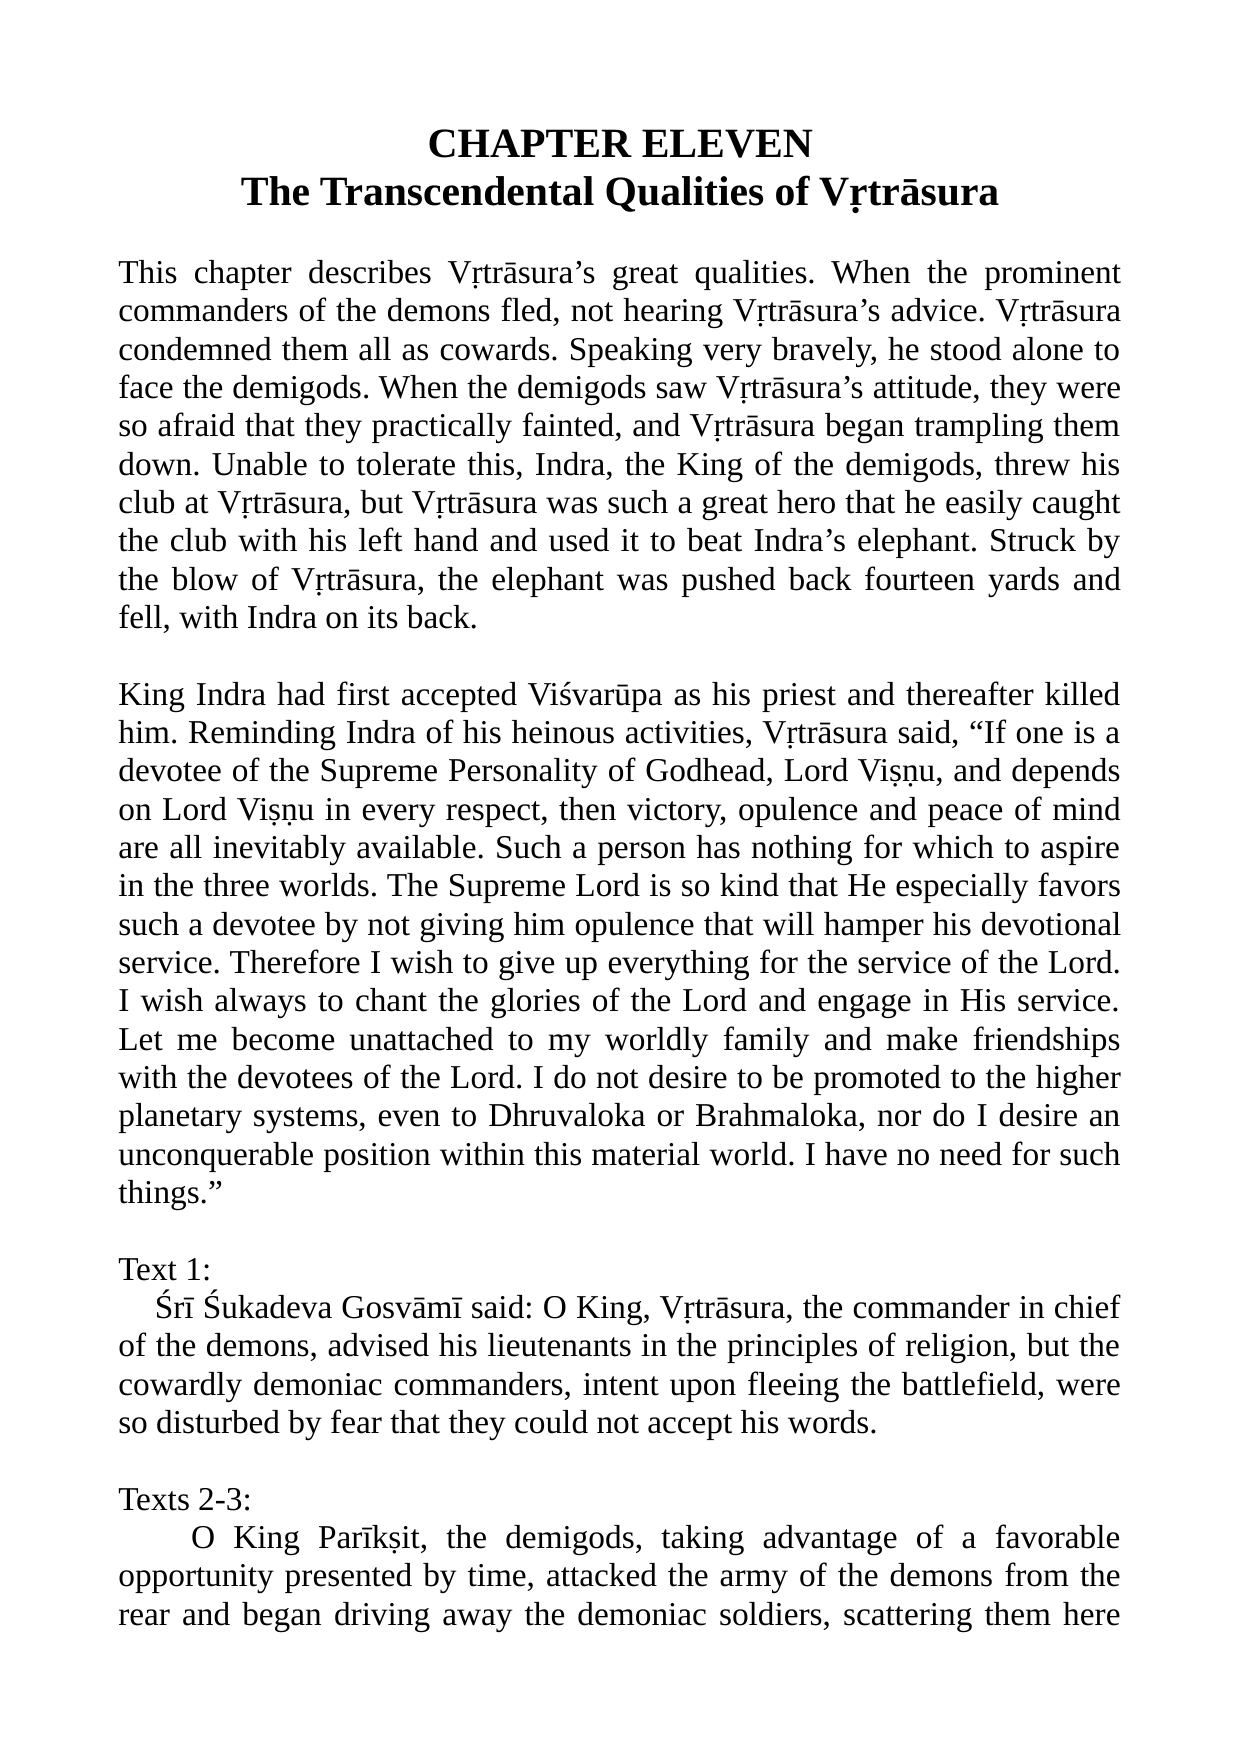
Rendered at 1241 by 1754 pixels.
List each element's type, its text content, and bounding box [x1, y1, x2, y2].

text Text 1: [118, 1249, 1122, 1287]
text CHAPTER ELEVEN [118, 118, 1122, 166]
text This chapter describes Vṛtrāsura’s great qualities. When the prominent commanders of the demons fled, not hearing Vṛtrāsura’s advice. Vṛtrāsura condemned them all as cowards. Speaking very bravely, he stood alone to face the demigods. When the demigods saw Vṛtrāsura’s attitude, they were so afraid that they practically fainted, and Vṛtrāsura began trampling them down. Unable to tolerate this, Indra, the King of the demigods, threw his club at Vṛtrāsura, but Vṛtrāsura was such a great hero that he easily caught the club with his left hand and used it to beat Indra’s elephant. Struck by the blow of Vṛtrāsura, the elephant was pushed back fourteen yards and fell, with Indra on its back. [118, 252, 1122, 636]
text King Indra had first accepted Viśvarūpa as his priest and thereafter killed him. Reminding Indra of his heinous activities, Vṛtrāsura said, “If one is a devotee of the Supreme Personality of Godhead, Lord Viṣṇu, and depends on Lord Viṣṇu in every respect, then victory, opulence and peace of mind are all inevitably available. Such a person has nothing for which to aspire in the three worlds. The Supreme Lord is so kind that He especially favors such a devotee by not giving him opulence that will hamper his devotional service. Therefore I wish to give up everything for the service of the Lord. I wish always to chant the glories of the Lord and engage in His service. Let me become unattached to my worldly family and make friendships with the devotees of the Lord. I do not desire to be promoted to the higher planetary systems, even to Dhruvaloka or Brahmaloka, nor do I desire an unconquerable position within this material world. I have no need for such things.” [118, 674, 1122, 1211]
text O King Parīkṣit, the demigods, taking advantage of a favorable opportunity presented by time, attacked the army of the demons from the rear and began driving away the demoniac soldiers, scattering them here [118, 1517, 1122, 1632]
text The Transcendental Qualities of Vṛtrāsura [118, 166, 1122, 214]
text Śrī Śukadeva Gosvāmī said: O King, Vṛtrāsura, the commander in chief of the demons, advised his lieutenants in the principles of religion, but the cowardly demoniac commanders, intent upon fleeing the battlefield, were so disturbed by fear that they could not accept his words. [118, 1287, 1122, 1441]
text Texts 2-3: [118, 1479, 1122, 1517]
